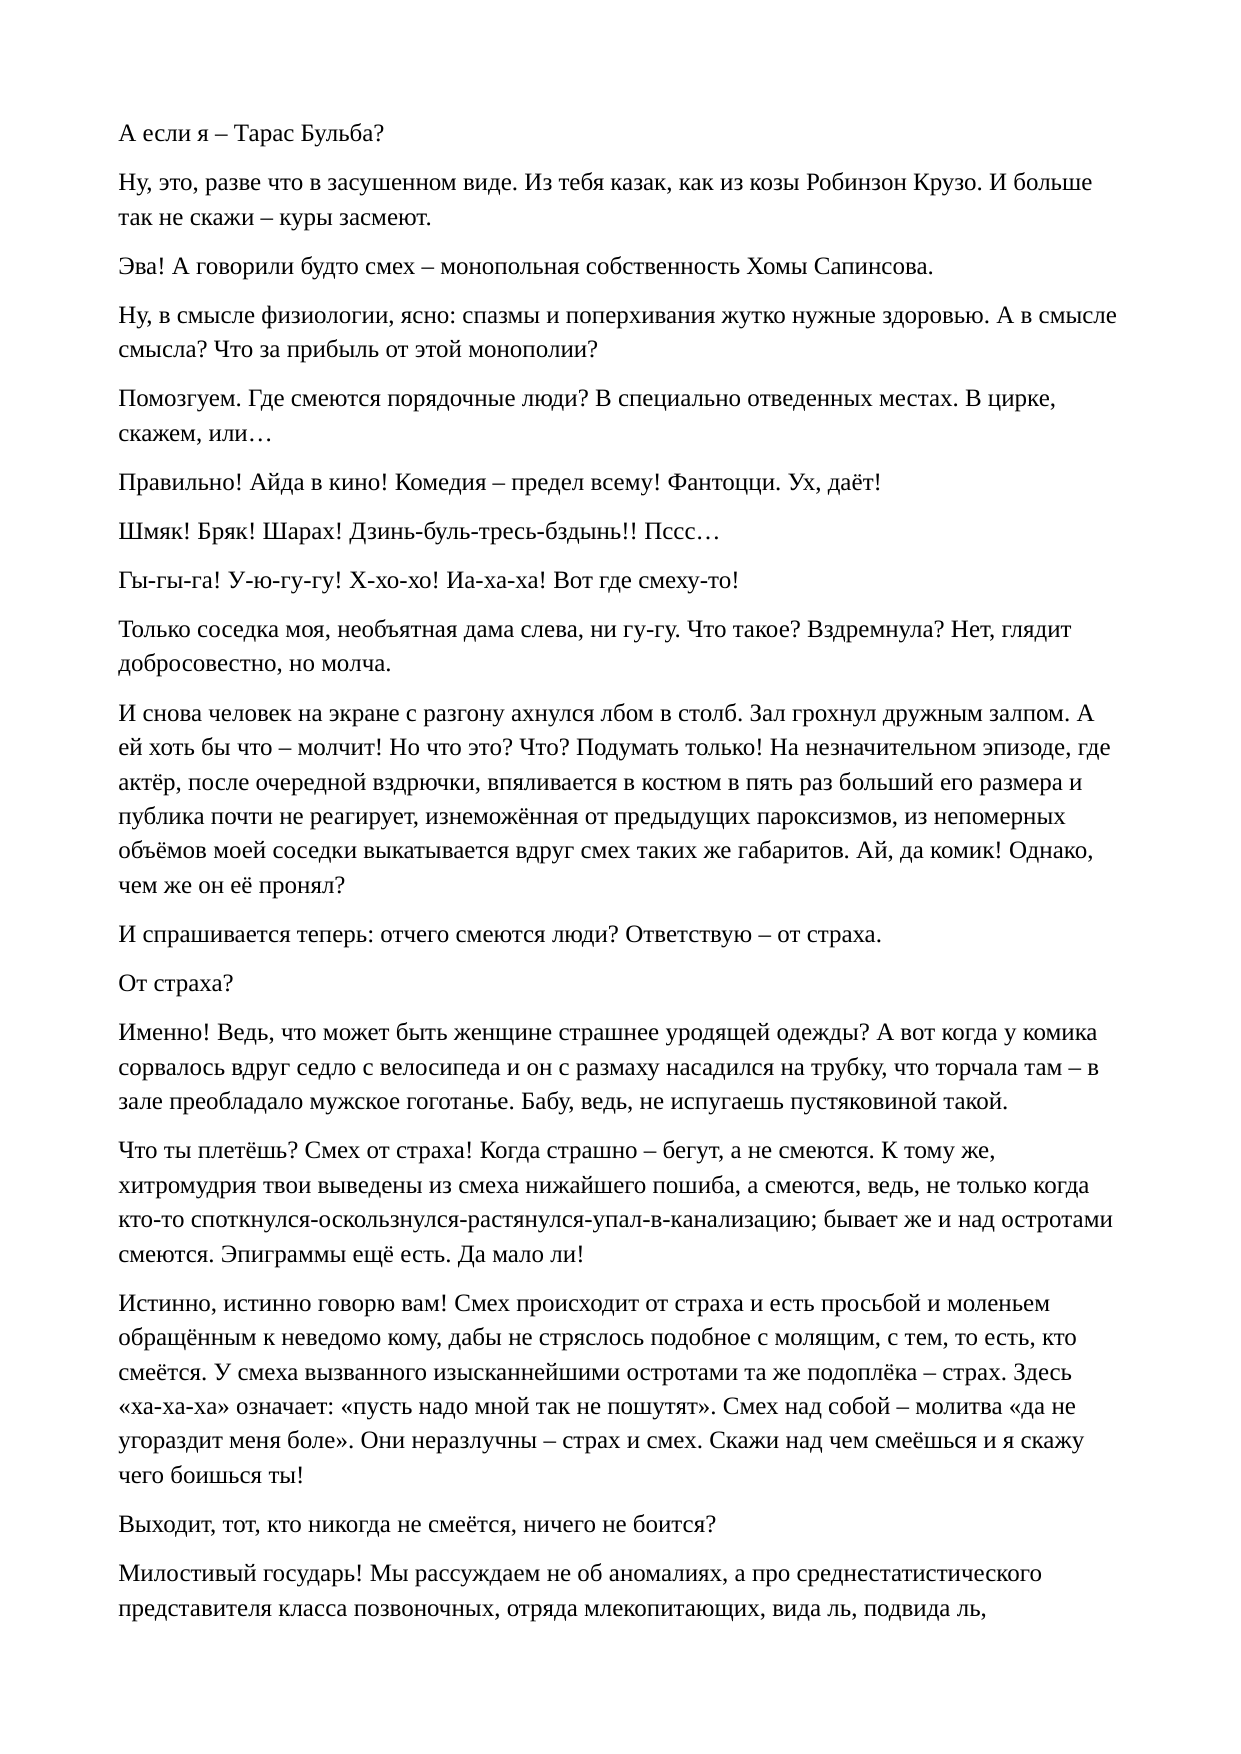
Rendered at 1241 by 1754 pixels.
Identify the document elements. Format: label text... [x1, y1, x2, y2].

text Только соседка моя, необъятная дама слева, ни гу-гу. Что такое? Вздремнула? Нет, глядит добросовестно, но молча. [118, 614, 1122, 677]
text Истинно, истинно говорю вам! Смех происходит от страха и есть просьбой и моленьем обращённым к неведомо кому, дабы не стряслось подобное с молящим, с тем, то есть, кто смеётся. У смеха вызванного изысканнейшими остротами та же подоплёка – страх. Здесь «ха-ха-ха» означает: «пусть надо мной так не пошутят». Смех над собой – молитва «да не угораздит меня боле». Они неразлучны – страх и смех. Скажи над чем смеёшься и я скажу чего боишься ты! [118, 1288, 1122, 1489]
text Шмяк! Бряк! Шарах! Дзинь-буль-тресь-бздынь!! Пссс… [118, 516, 1122, 545]
text Ну, в смысле физиологии, ясно: спазмы и поперхивания жутко нужные здоровью. А в смысле смысла? Что за прибыль от этой монополии? [118, 300, 1122, 363]
text И спрашивается теперь: отчего смеются люди? Ответствую – от страха. [118, 919, 1122, 948]
text Ну, это, разве что в засушенном виде. Из тебя казак, как из козы Робинзон Крузо. И больше так не скажи – куры засмеют. [118, 167, 1122, 230]
text Гы-гы-га! У-ю-гу-гу! Х-хо-хо! Иа-ха-ха! Вот где смеху-то! [118, 565, 1122, 594]
text Милостивый государь! Мы рассуждаем не об аномалиях, а про среднестатистического представителя класса позвоночных, отряда млекопитающих, вида ль, подвида ль, [118, 1558, 1122, 1621]
text И снова человек на экране с разгону ахнулся лбом в столб. Зал грохнул дружным залпом. А ей хоть бы что – молчит! Но что это? Что? Подумать только! На незначительном эпизоде, где актёр, после очередной вздрючки, впяливается в костюм в пять раз больший его размера и публика почти не реагирует, изнеможённая от предыдущих пароксизмов, из непомерных объёмов моей соседки выкатывается вдруг смех таких же габаритов. Ай, да комик! Однако, чем же он её пронял? [118, 698, 1122, 899]
text А если я – Тарас Бульба? [118, 118, 1122, 147]
text Именно! Ведь, что может быть женщине страшнее уродящей одежды? А вот когда у комика сорвалось вдруг седло с велосипеда и он с размаху насадился на трубку, что торчала там – в зале преобладало мужское гоготанье. Бабу, ведь, не испугаешь пустяковиной такой. [118, 1017, 1122, 1115]
text Выходит, тот, кто никогда не смеётся, ничего не боится? [118, 1509, 1122, 1538]
text От страха? [118, 968, 1122, 997]
text Эва! А говорили будто смех – монопольная собственность Хомы Сапинсова. [118, 251, 1122, 279]
text Правильно! Айда в кино! Комедия – предел всему! Фантоцци. Ух, даёт! [118, 467, 1122, 496]
text Помозгуем. Где смеются порядочные люди? В специально отведенных местах. В цирке, скажем, или… [118, 383, 1122, 447]
text Что ты плетёшь? Смех от страха! Когда страшно – бегут, а не смеются. К тому же, хитромудрия твои выведены из смеха нижайшего пошиба, а смеются, ведь, не только когда кто-то споткнулся-оскользнулся-растянулся-упал-в-канализацию; бывает же и над остротами смеются. Эпиграммы ещё есть. Да мало ли! [118, 1135, 1122, 1267]
